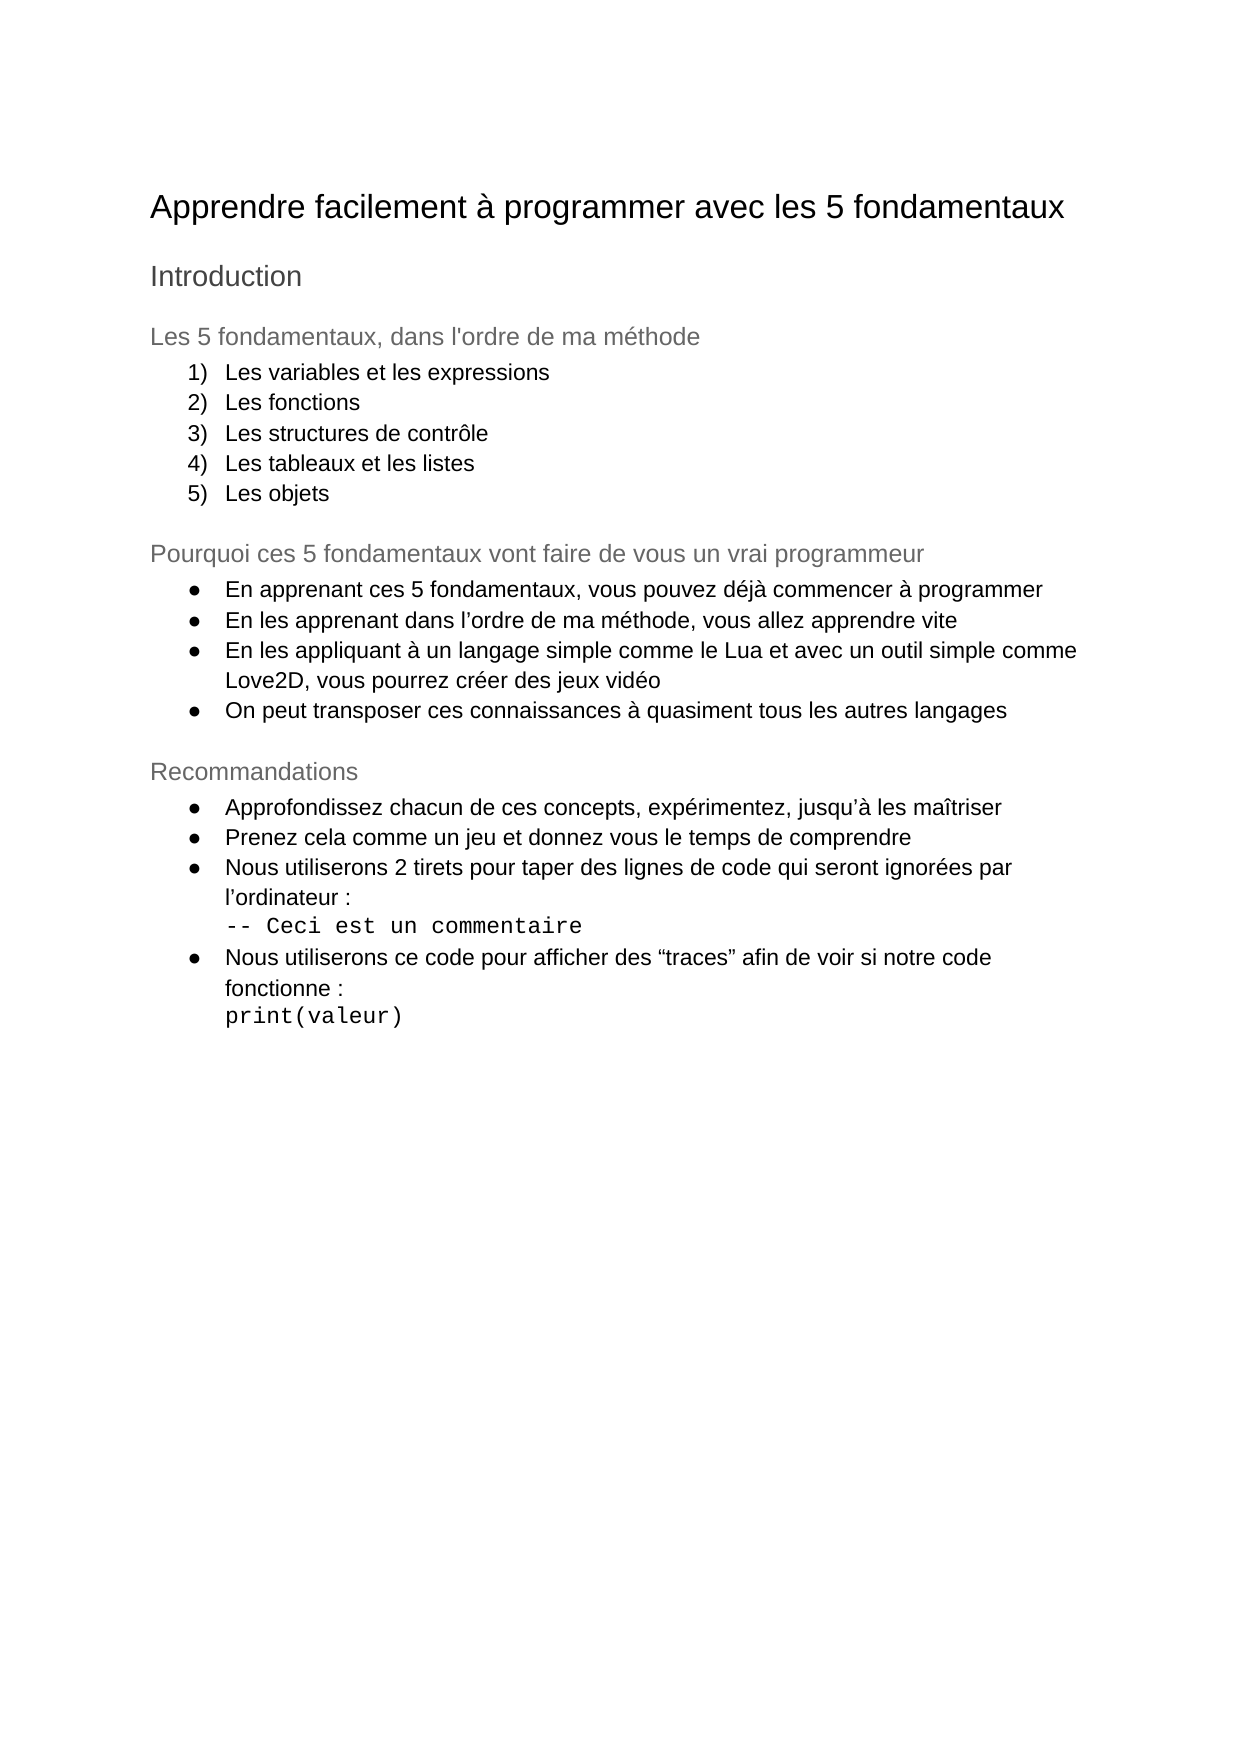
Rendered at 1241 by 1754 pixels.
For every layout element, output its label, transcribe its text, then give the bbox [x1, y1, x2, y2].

list Les fonctions [187, 389, 1090, 416]
list En apprenant ces 5 fondamentaux, vous pouvez déjà commencer à programmer [187, 576, 1090, 603]
subtitle Introduction [150, 259, 1090, 293]
list Nous utiliserons 2 tirets pour taper des lignes de code qui seront ignorées par l’ordinateur : -- Ceci est un commentaire [187, 854, 1090, 940]
list Les variables et les expressions [187, 359, 1090, 385]
subtitle Pourquoi ces 5 fondamentaux vont faire de vous un vrai programmeur [150, 539, 1090, 568]
list Prenez cela comme un jeu et donnez vous le temps de comprendre [187, 824, 1090, 850]
list Les tableaux et les listes [187, 450, 1090, 476]
subtitle Apprendre facilement à programmer avec les 5 fondamentaux [150, 187, 1090, 226]
subtitle Les 5 fondamentaux, dans l'ordre de ma méthode [150, 322, 1090, 351]
list Les structures de contrôle [187, 419, 1090, 446]
list Approfondissez chacun de ces concepts, expérimentez, jusqu’à les maîtriser [187, 794, 1090, 820]
list En les apprenant dans l’ordre de ma méthode, vous allez apprendre vite [187, 607, 1090, 633]
list On peut transposer ces connaissances à quasiment tous les autres langages [187, 697, 1090, 723]
subtitle Recommandations [150, 757, 1090, 785]
list Nous utiliserons ce code pour afficher des “traces” afin de voir si notre code fonctionne : print(valeur) [187, 944, 1090, 1031]
list En les appliquant à un langage simple comme le Lua et avec un outil simple comme Love2D, vous pourrez créer des jeux vidéo [187, 637, 1090, 693]
list Les objets [187, 480, 1090, 506]
